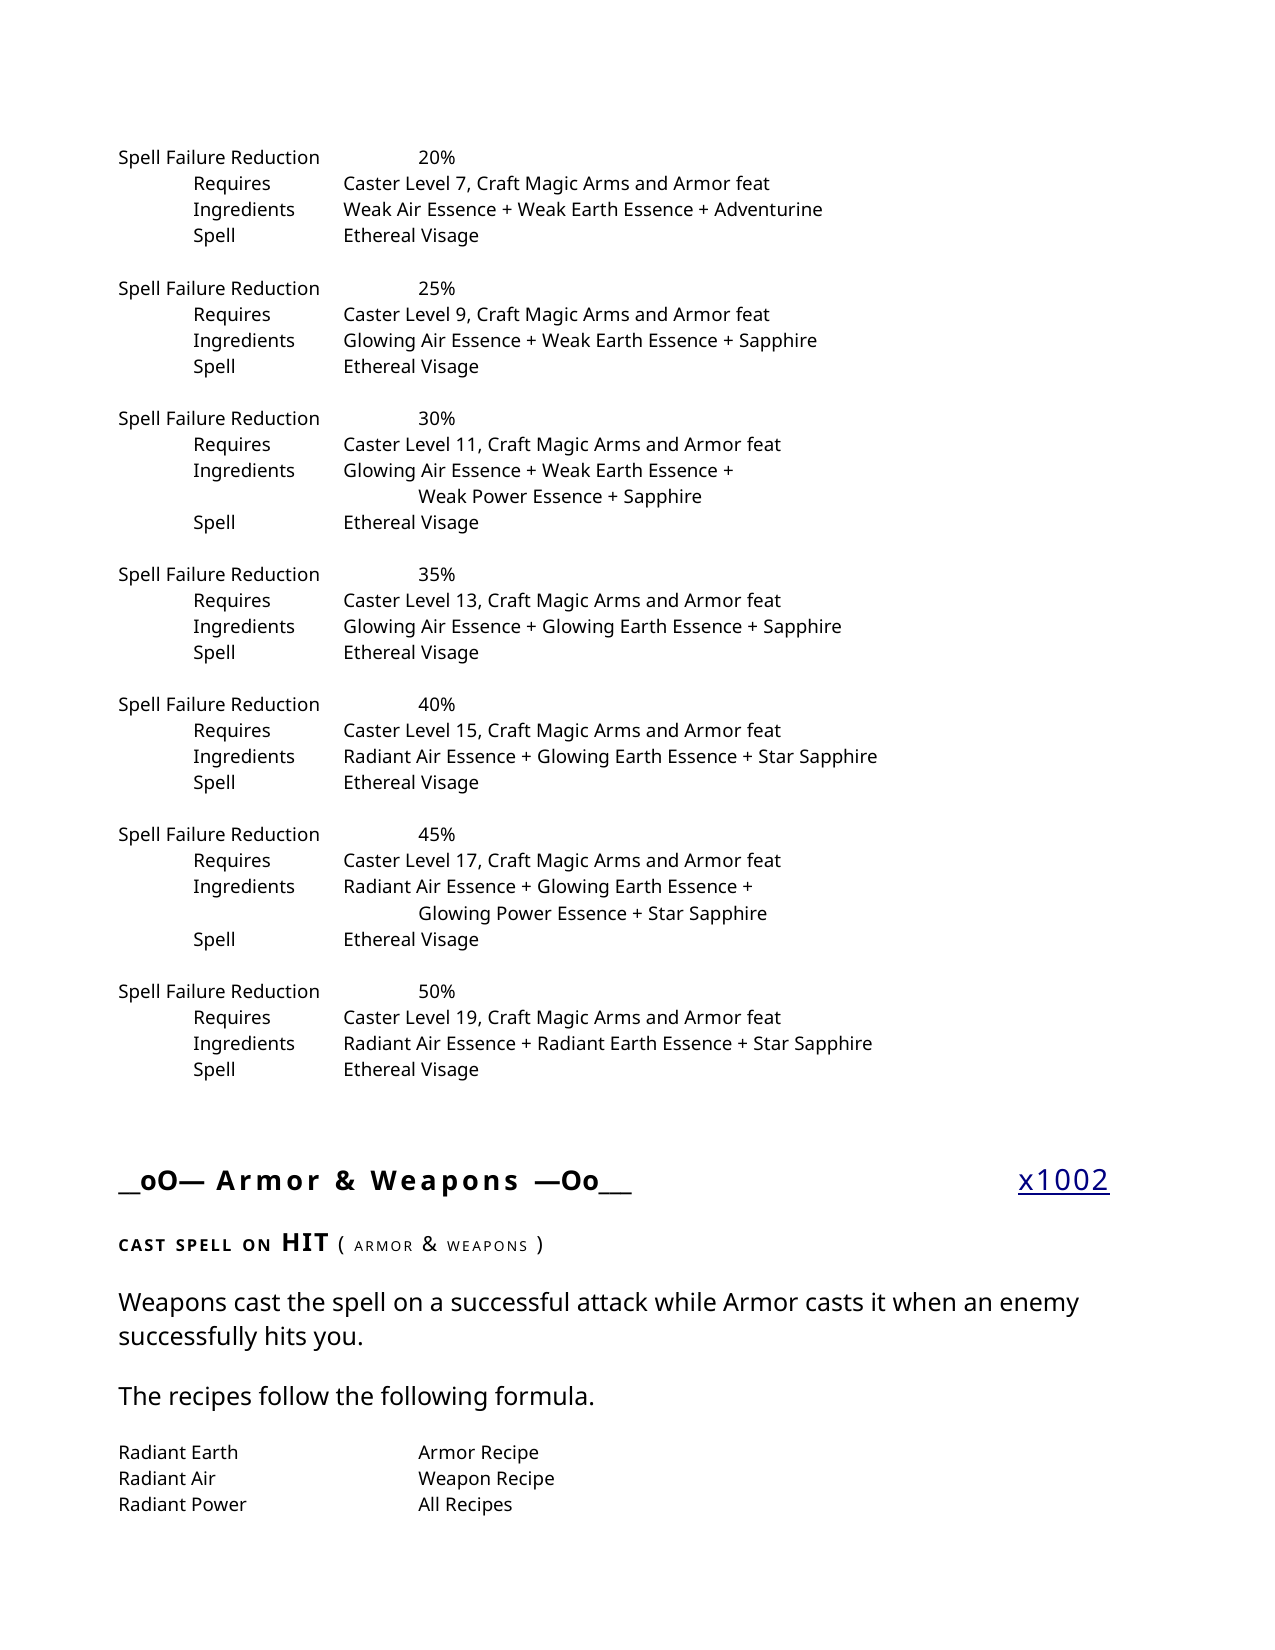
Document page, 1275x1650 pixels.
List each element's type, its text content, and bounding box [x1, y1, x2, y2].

text Ingredients Weak Air Essence + Weak Earth Essence + Adventurine [118, 196, 1157, 222]
text Glowing Power Essence + Star Sapphire [118, 899, 1157, 925]
text Requires Caster Level 9, Craft Magic Arms and Armor feat [118, 300, 1157, 326]
text Requires Caster Level 7, Craft Magic Arms and Armor feat [118, 170, 1157, 196]
text Spell Failure Reduction 50% [118, 977, 1157, 1003]
text Spell Ethereal Visage [118, 769, 1157, 795]
text Spell Failure Reduction 25% [118, 274, 1157, 300]
text Ingredients Radiant Air Essence + Glowing Earth Essence + [118, 873, 1157, 899]
text Weapons cast the spell on a successful attack while Armor casts it when an enemy successfully hits you. [118, 1285, 1157, 1353]
text __oO— Armor & Weapons —Oo___ x1002 [118, 1160, 1157, 1199]
text Spell Ethereal Visage [118, 222, 1157, 248]
text Requires Caster Level 19, Craft Magic Arms and Armor feat [118, 1003, 1157, 1029]
text Spell Failure Reduction 20% [118, 144, 1157, 170]
text Requires Caster Level 17, Craft Magic Arms and Armor feat [118, 847, 1157, 873]
text Spell Failure Reduction 45% [118, 821, 1157, 847]
text Radiant Earth Armor Recipe [118, 1439, 1157, 1465]
text Spell Failure Reduction 40% [118, 691, 1157, 717]
text Requires Caster Level 13, Craft Magic Arms and Armor feat [118, 587, 1157, 613]
text Radiant Air Weapon Recipe [118, 1465, 1157, 1491]
text Weak Power Essence + Sapphire [118, 483, 1157, 509]
text Ingredients Radiant Air Essence + Glowing Earth Essence + Star Sapphire [118, 743, 1157, 769]
text Ingredients Radiant Air Essence + Radiant Earth Essence + Star Sapphire [118, 1029, 1157, 1056]
text Spell Ethereal Visage [118, 1056, 1157, 1082]
text Requires Caster Level 11, Craft Magic Arms and Armor feat [118, 431, 1157, 457]
text Spell Ethereal Visage [118, 925, 1157, 951]
text Ingredients Glowing Air Essence + Glowing Earth Essence + Sapphire [118, 613, 1157, 639]
text Spell Ethereal Visage [118, 509, 1157, 535]
text Requires Caster Level 15, Craft Magic Arms and Armor feat [118, 717, 1157, 743]
text Spell Failure Reduction 35% [118, 561, 1157, 587]
text Spell Ethereal Visage [118, 352, 1157, 378]
text Spell Ethereal Visage [118, 639, 1157, 665]
text Ingredients Glowing Air Essence + Weak Earth Essence + Sapphire [118, 326, 1157, 352]
text Ingredients Glowing Air Essence + Weak Earth Essence + [118, 457, 1157, 483]
text Spell Failure Reduction 30% [118, 404, 1157, 431]
text Radiant Power All Recipes [118, 1491, 1157, 1517]
text The recipes follow the following formula. [118, 1379, 1157, 1413]
text cast spell on HIT ( armor & weapons ) [118, 1225, 1157, 1259]
